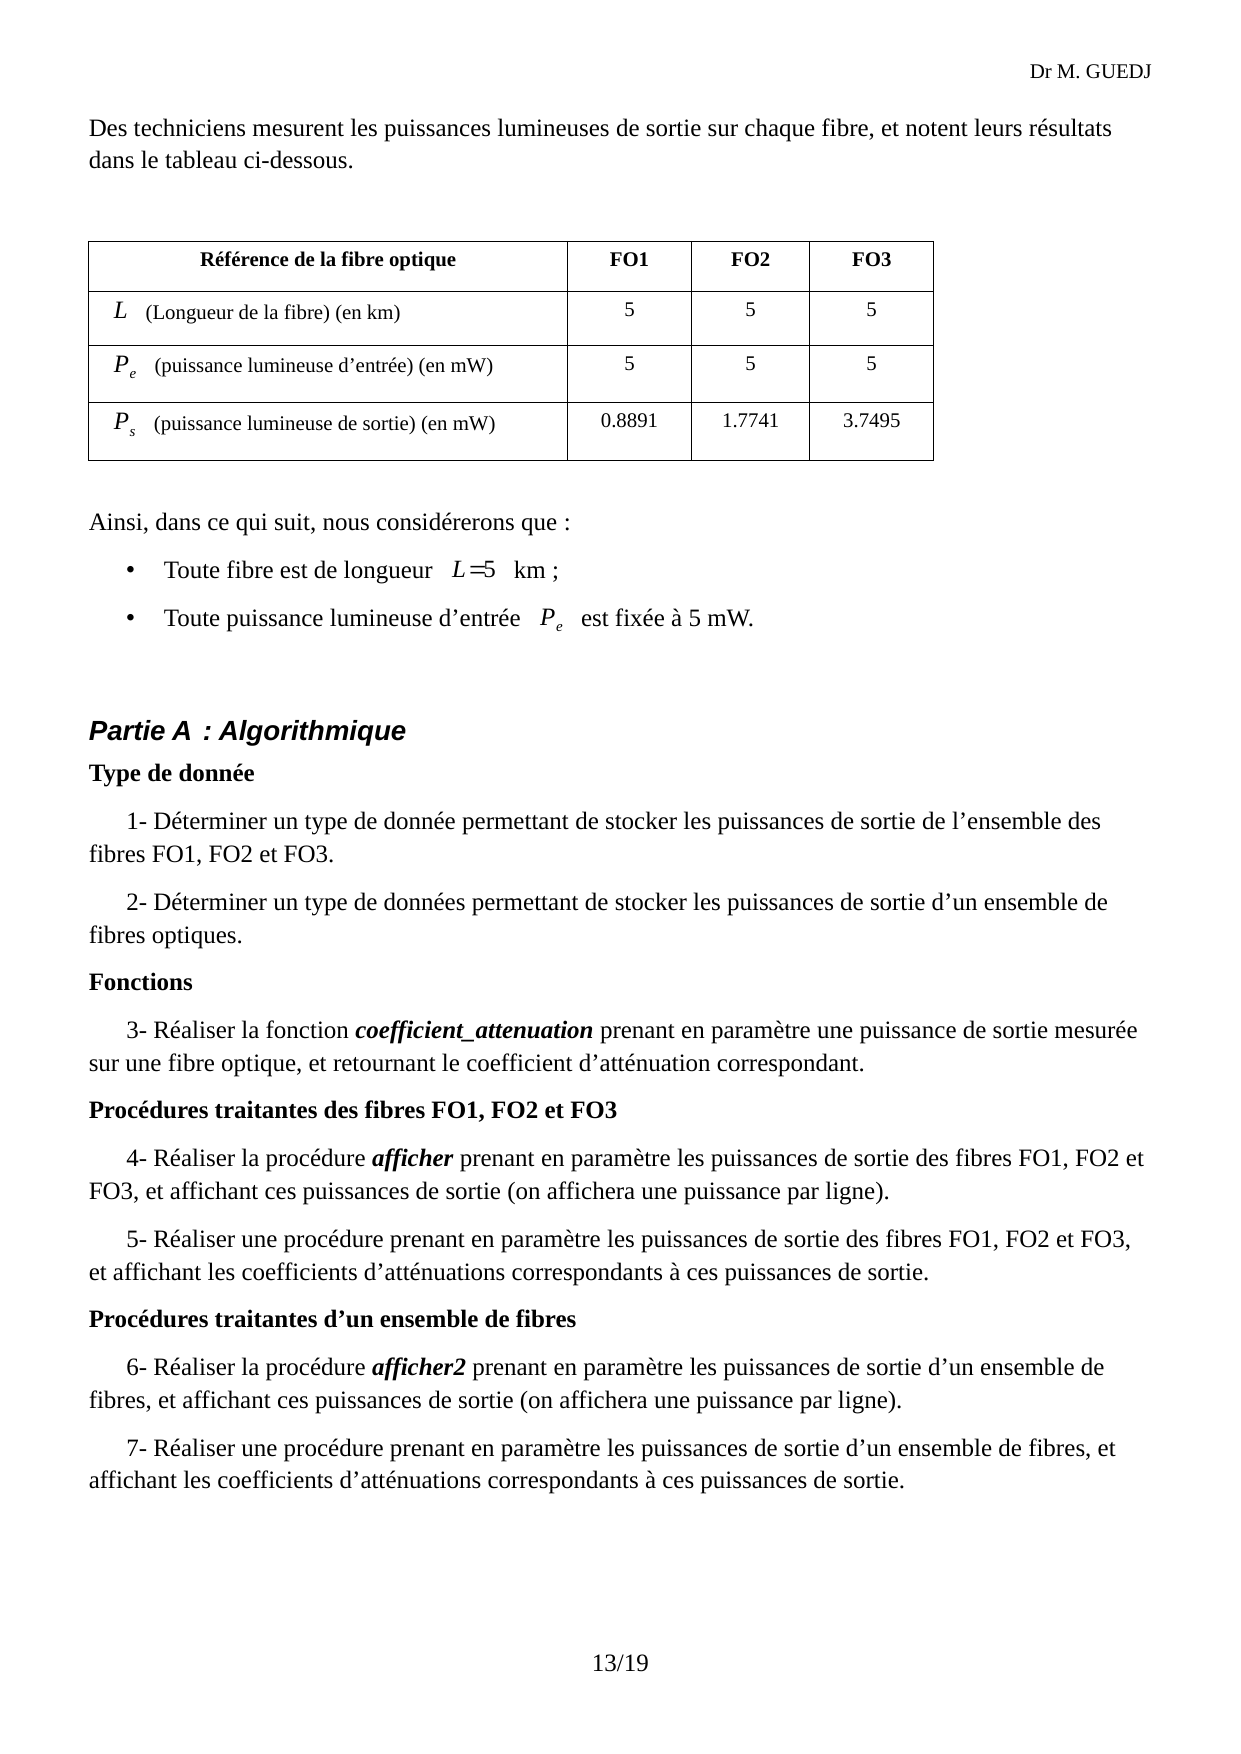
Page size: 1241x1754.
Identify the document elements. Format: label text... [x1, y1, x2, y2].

text Procédures traitantes d’un ensemble de fibres [88, 1304, 1152, 1333]
table_cell (puissance lumineuse de sortie) (en mW) [89, 403, 567, 460]
table_cell (Longueur de la fibre) (en km) [89, 292, 567, 345]
text 3- Réaliser la fonction coefficient_attenuation prenant en paramètre une puissance de sortie mesurée sur une fibre optique, et retournant le coefficient d’atténuation correspondant. [88, 1015, 1152, 1077]
text Procédures traitantes des fibres FO1, FO2 et FO3 [88, 1096, 1152, 1124]
table_cell 5 [810, 292, 933, 345]
table_cell 5 [692, 346, 809, 402]
text Fonctions [88, 967, 1152, 996]
text Type de donnée [88, 758, 1152, 787]
table_header FO2 [692, 242, 809, 291]
text Ainsi, dans ce qui suit, nous considérerons que : [88, 507, 1152, 536]
text Des techniciens mesurent les puissances lumineuses de sortie sur chaque fibre, et notent leurs résultats dans le tableau ci-dessous. [88, 113, 1152, 174]
table_cell 5 [568, 346, 691, 402]
table_cell 3.7495 [810, 403, 933, 460]
table_cell 0.8891 [568, 403, 691, 460]
table_header FO1 [568, 242, 691, 291]
table_cell 5 [568, 292, 691, 345]
table_cell 5 [692, 292, 809, 345]
table_cell 1.7741 [692, 403, 809, 460]
text 6- Réaliser la procédure afficher2 prenant en paramètre les puissances de sortie d’un ensemble de fibres, et affichant ces puissances de sortie (on affichera une puissance par ligne). [88, 1352, 1152, 1414]
subtitle Partie A : Algorithmique [88, 714, 1152, 746]
table_header Référence de la fibre optique [89, 242, 567, 291]
table_cell (puissance lumineuse d’entrée) (en mW) [89, 346, 567, 402]
text 1- Déterminer un type de donnée permettant de stocker les puissances de sortie de l’ensemble des fibres FO1, FO2 et FO3. [88, 806, 1152, 868]
table_header FO3 [810, 242, 933, 291]
list Toute fibre est de longueurkm ; [126, 555, 1152, 584]
text 5- Réaliser une procédure prenant en paramètre les puissances de sortie des fibres FO1, FO2 et FO3, et affichant les coefficients d’atténuations correspondants à ces puissances de sortie. [88, 1224, 1152, 1286]
text 7- Réaliser une procédure prenant en paramètre les puissances de sortie d’un ensemble de fibres, et affichant les coefficients d’atténuations correspondants à ces puissances de sortie. [88, 1433, 1152, 1494]
table_cell 5 [810, 346, 933, 402]
text 2- Déterminer un type de données permettant de stocker les puissances de sortie d’un ensemble de fibres optiques. [88, 887, 1152, 948]
list Toute puissance lumineuse d’entréeest fixée à 5 mW. [126, 603, 1152, 635]
text 4- Réaliser la procédure afficher prenant en paramètre les puissances de sortie des fibres FO1, FO2 et FO3, et affichant ces puissances de sortie (on affichera une puissance par ligne). [88, 1143, 1152, 1205]
